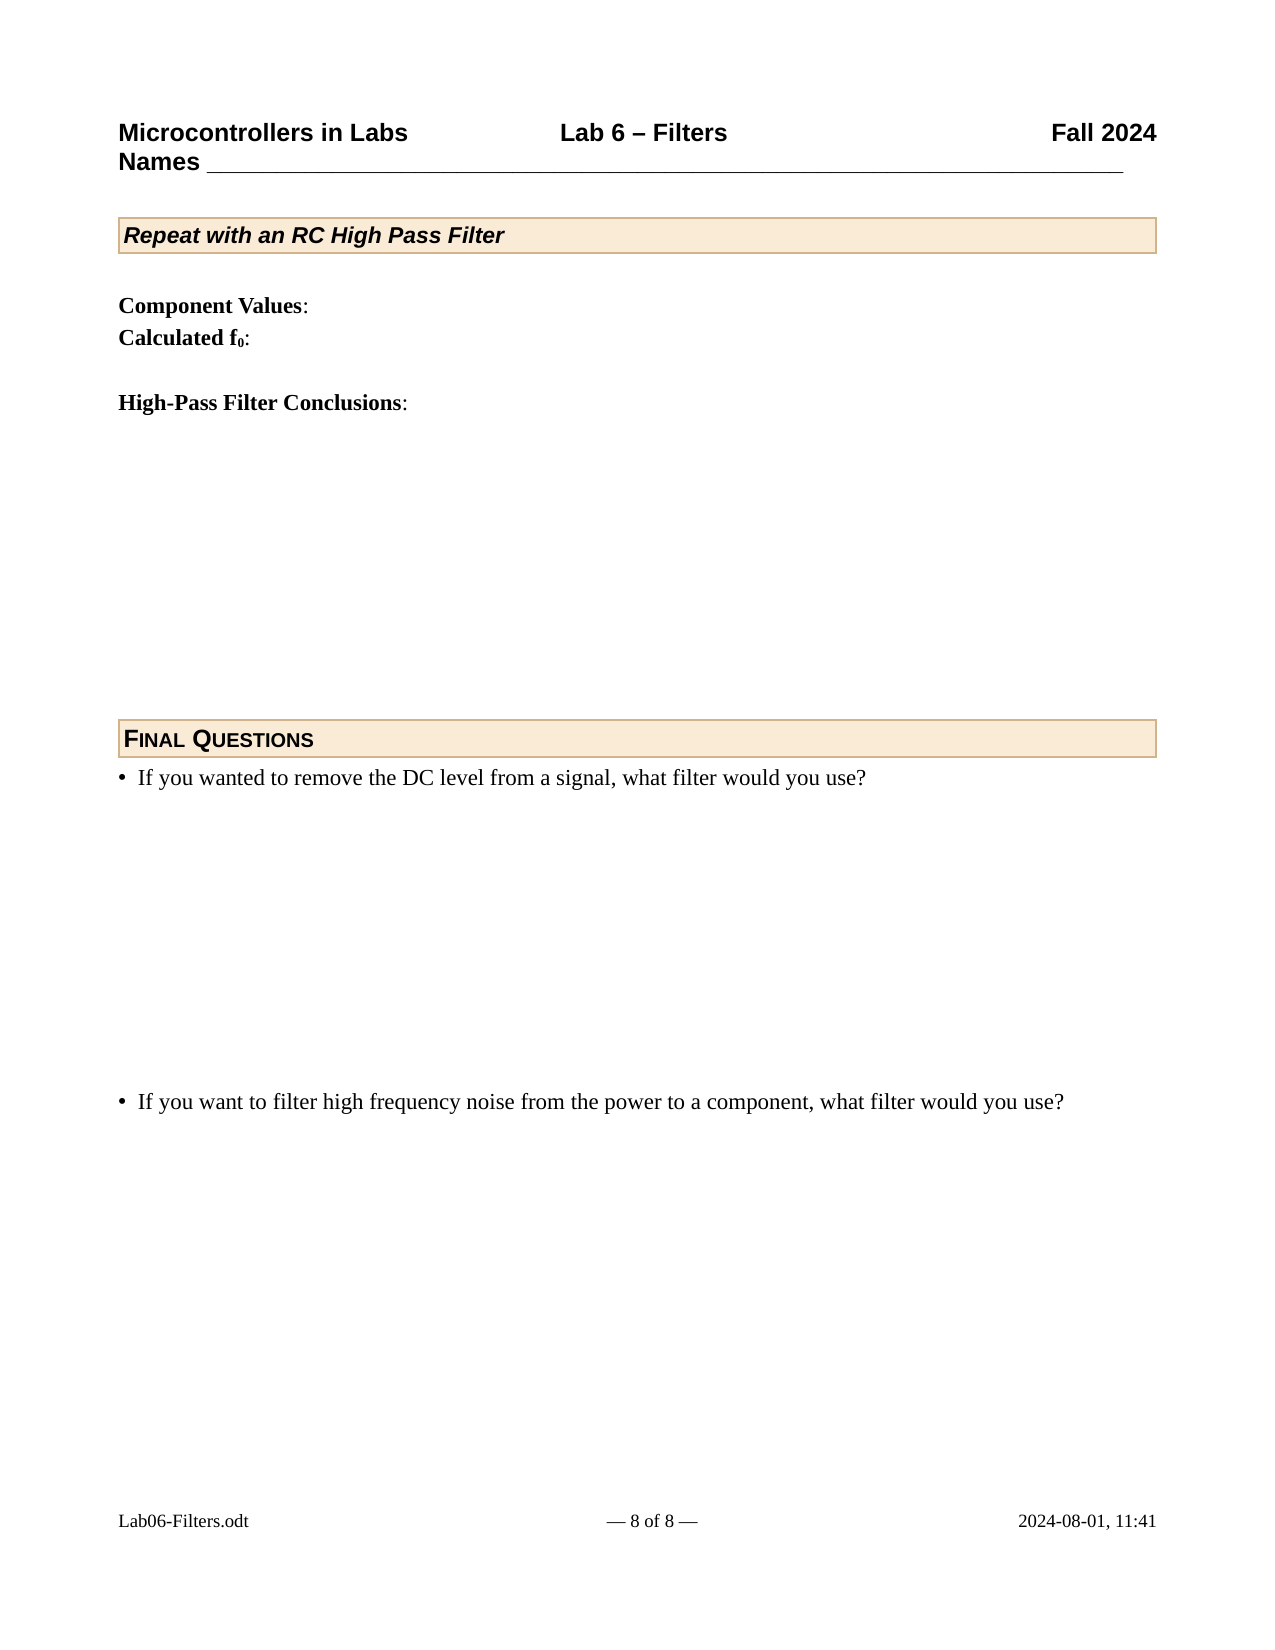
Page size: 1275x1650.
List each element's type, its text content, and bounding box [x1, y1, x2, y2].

subtitle Repeat with an RC High Pass Filter [120, 219, 1155, 252]
text Calculated f0: [118, 324, 1157, 351]
subtitle Final Questions [120, 721, 1155, 756]
list If you want to filter high frequency noise from the power to a component, what filter would you use? [118, 1088, 1157, 1114]
list If you wanted to remove the DC level from a signal, what filter would you use? [118, 764, 1157, 791]
text High-Pass Filter Conclusions: [118, 389, 1157, 416]
text Component Values: [118, 292, 1157, 318]
